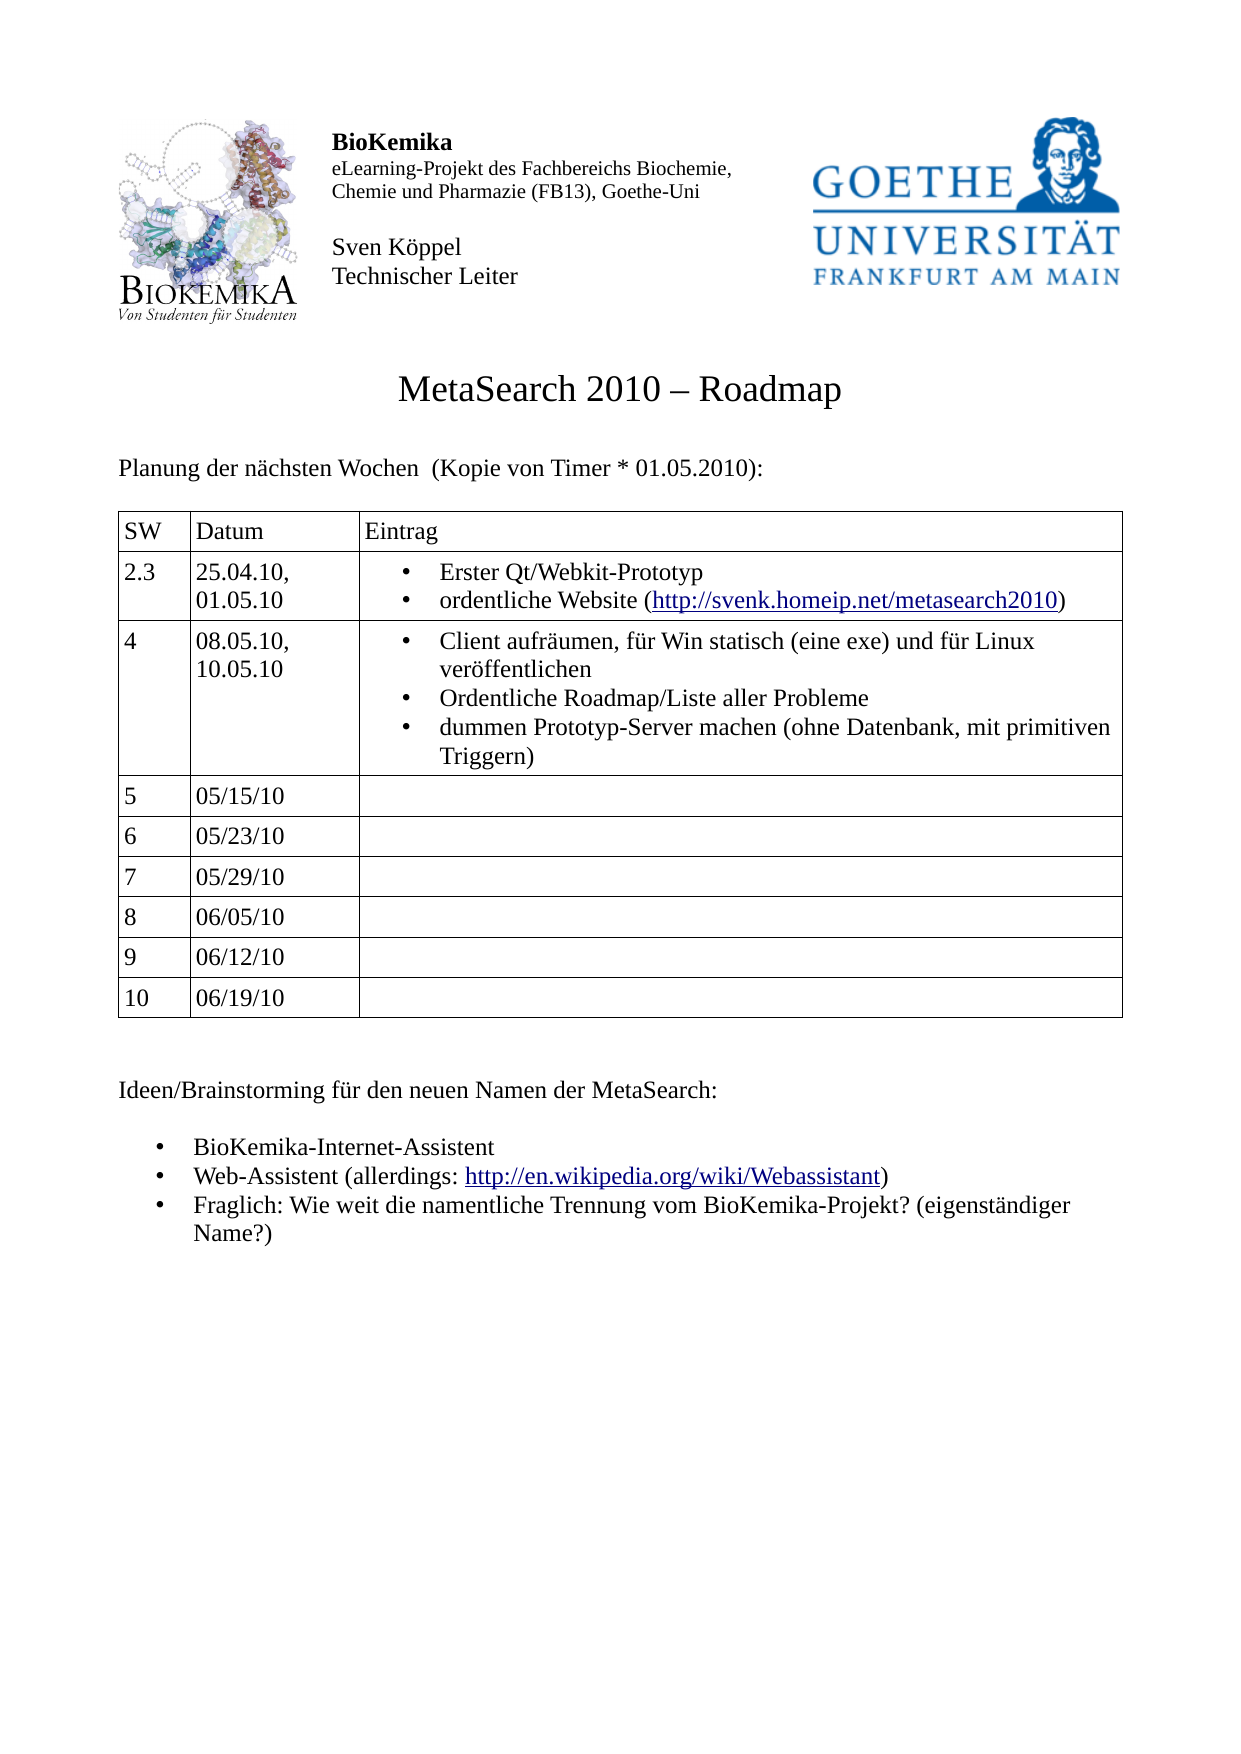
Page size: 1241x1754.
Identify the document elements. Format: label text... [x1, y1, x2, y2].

table_cell Client aufräumen, für Win statisch (eine exe) und für Linux veröffentlichen Ordentliche Roadmap/Liste aller Probleme dummen Prototyp-Server machen (ohne Datenbank, mit primitiven Triggern) [360, 621, 1122, 775]
table_cell 08.05.10, 10.05.10 [191, 621, 359, 775]
table_cell 15.05.10 [191, 776, 359, 816]
table_cell 7 [119, 857, 190, 896]
text Planung der nächsten Wochen (Kopie von Timer * 01.05.2010): [118, 453, 1122, 482]
table_header Datum [191, 512, 359, 551]
list BioKemika-Internet-Assistent [156, 1132, 1122, 1161]
table_cell 8 [119, 897, 190, 937]
picture [118, 119, 298, 324]
table_cell 10 [119, 978, 190, 1017]
table_cell 2,3 [119, 552, 190, 620]
list Fraglich: Wie weit die namentliche Trennung vom BioKemika-Projekt? (eigenständiger Name?) [156, 1190, 1122, 1247]
table_cell 4 [119, 621, 190, 775]
table_header Eintrag [360, 512, 1122, 551]
picture [813, 117, 1120, 285]
table_cell [360, 857, 1122, 896]
table_cell [360, 978, 1122, 1017]
table_cell 6 [119, 817, 190, 856]
table_cell [360, 897, 1122, 937]
table_cell 25.04.10, 01.05.10 [191, 552, 359, 620]
table_cell 29.05.10 [191, 857, 359, 896]
table_cell 19.06.10 [191, 978, 359, 1017]
table_cell Erster Qt/Webkit-Prototyp ordentliche Website (http://svenk.homeip.net/metasearch2010) [360, 552, 1122, 620]
table_cell 9 [119, 938, 190, 977]
table_cell [360, 817, 1122, 856]
list Web-Assistent (allerdings: http://en.wikipedia.org/wiki/Webassistant) [156, 1161, 1122, 1190]
table_cell 12.06.10 [191, 938, 359, 977]
text Ideen/Brainstorming für den neuen Namen der MetaSearch: [118, 1075, 1122, 1103]
table_cell 23.05.10 [191, 817, 359, 856]
table_cell 05.06.10 [191, 897, 359, 937]
table_header SW [119, 512, 190, 551]
table_cell [360, 776, 1122, 816]
text MetaSearch 2010 – Roadmap [118, 367, 1122, 410]
table_cell [360, 938, 1122, 977]
table_cell 5 [119, 776, 190, 816]
